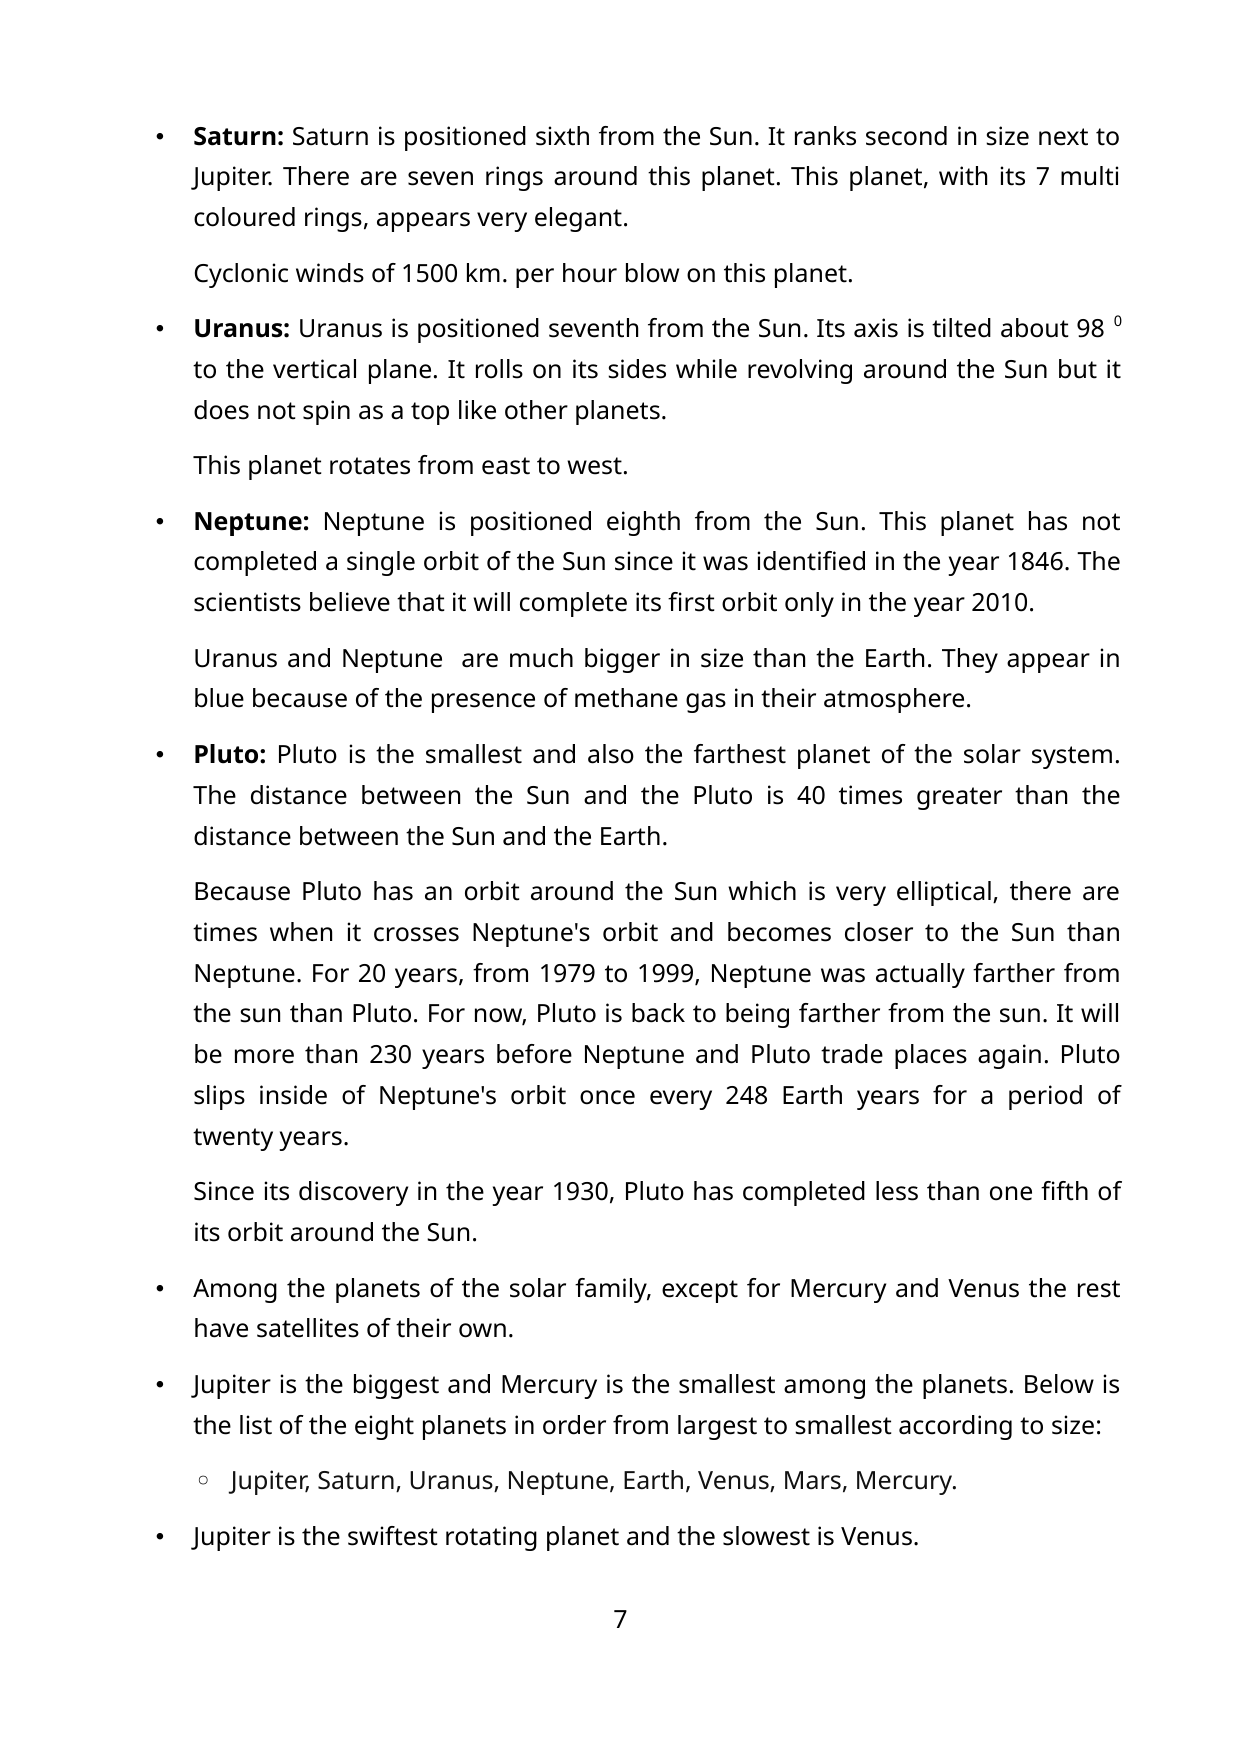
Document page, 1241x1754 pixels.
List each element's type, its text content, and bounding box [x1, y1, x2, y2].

list Jupiter is the swiftest rotating planet and the slowest is Venus. [156, 1518, 1122, 1552]
list Cyclonic winds of 1500 km. per hour blow on this planet. [156, 255, 1122, 289]
list This planet rotates from east to west. [156, 448, 1122, 482]
list Uranus: Uranus is positioned seventh from the Sun. Its axis is tilted about 98 0 to the vertical plane. It rolls on its sides while revolving around the Sun but it does not spin as a top like other planets. [156, 311, 1122, 426]
list Since its discovery in the year 1930, Pluto has completed less than one fifth of its orbit around the Sun. [156, 1174, 1122, 1249]
list Because Pluto has an orbit around the Sun which is very elliptical, there are times when it crosses Neptune's orbit and becomes closer to the Sun than Neptune. For 20 years, from 1979 to 1999, Neptune was actually farther from the sun than Pluto. For now, Pluto is back to being farther from the sun. It will be more than 230 years before Neptune and Pluto trade places again. Pluto slips inside of Neptune's orbit once every 248 Earth years for a period of twenty years. [156, 873, 1122, 1153]
list Uranus and Neptune are much bigger in size than the Earth. They appear in blue because of the presence of methane gas in their atmosphere. [156, 640, 1122, 715]
list Pluto: Pluto is the smallest and also the farthest planet of the solar system. The distance between the Sun and the Pluto is 40 times greater than the distance between the Sun and the Earth. [156, 736, 1122, 852]
list Among the planets of the solar family, except for Mercury and Venus the rest have satellites of their own. [156, 1270, 1122, 1345]
list Jupiter is the biggest and Mercury is the smallest among the planets. Below is the list of the eight planets in order from largest to smallest according to size: [156, 1366, 1122, 1441]
list Neptune: Neptune is positioned eighth from the Sun. This planet has not completed a single orbit of the Sun since it was identified in the year 1846. The scientists believe that it will complete its first orbit only in the year 2010. [156, 503, 1122, 619]
list Jupiter, Saturn, Uranus, Neptune, Earth, Venus, Mars, Mercury. [193, 1463, 1122, 1497]
list Saturn: Saturn is positioned sixth from the Sun. It ranks second in size next to Jupiter. There are seven rings around this planet. This planet, with its 7 multi coloured rings, appears very elegant. [156, 118, 1122, 234]
